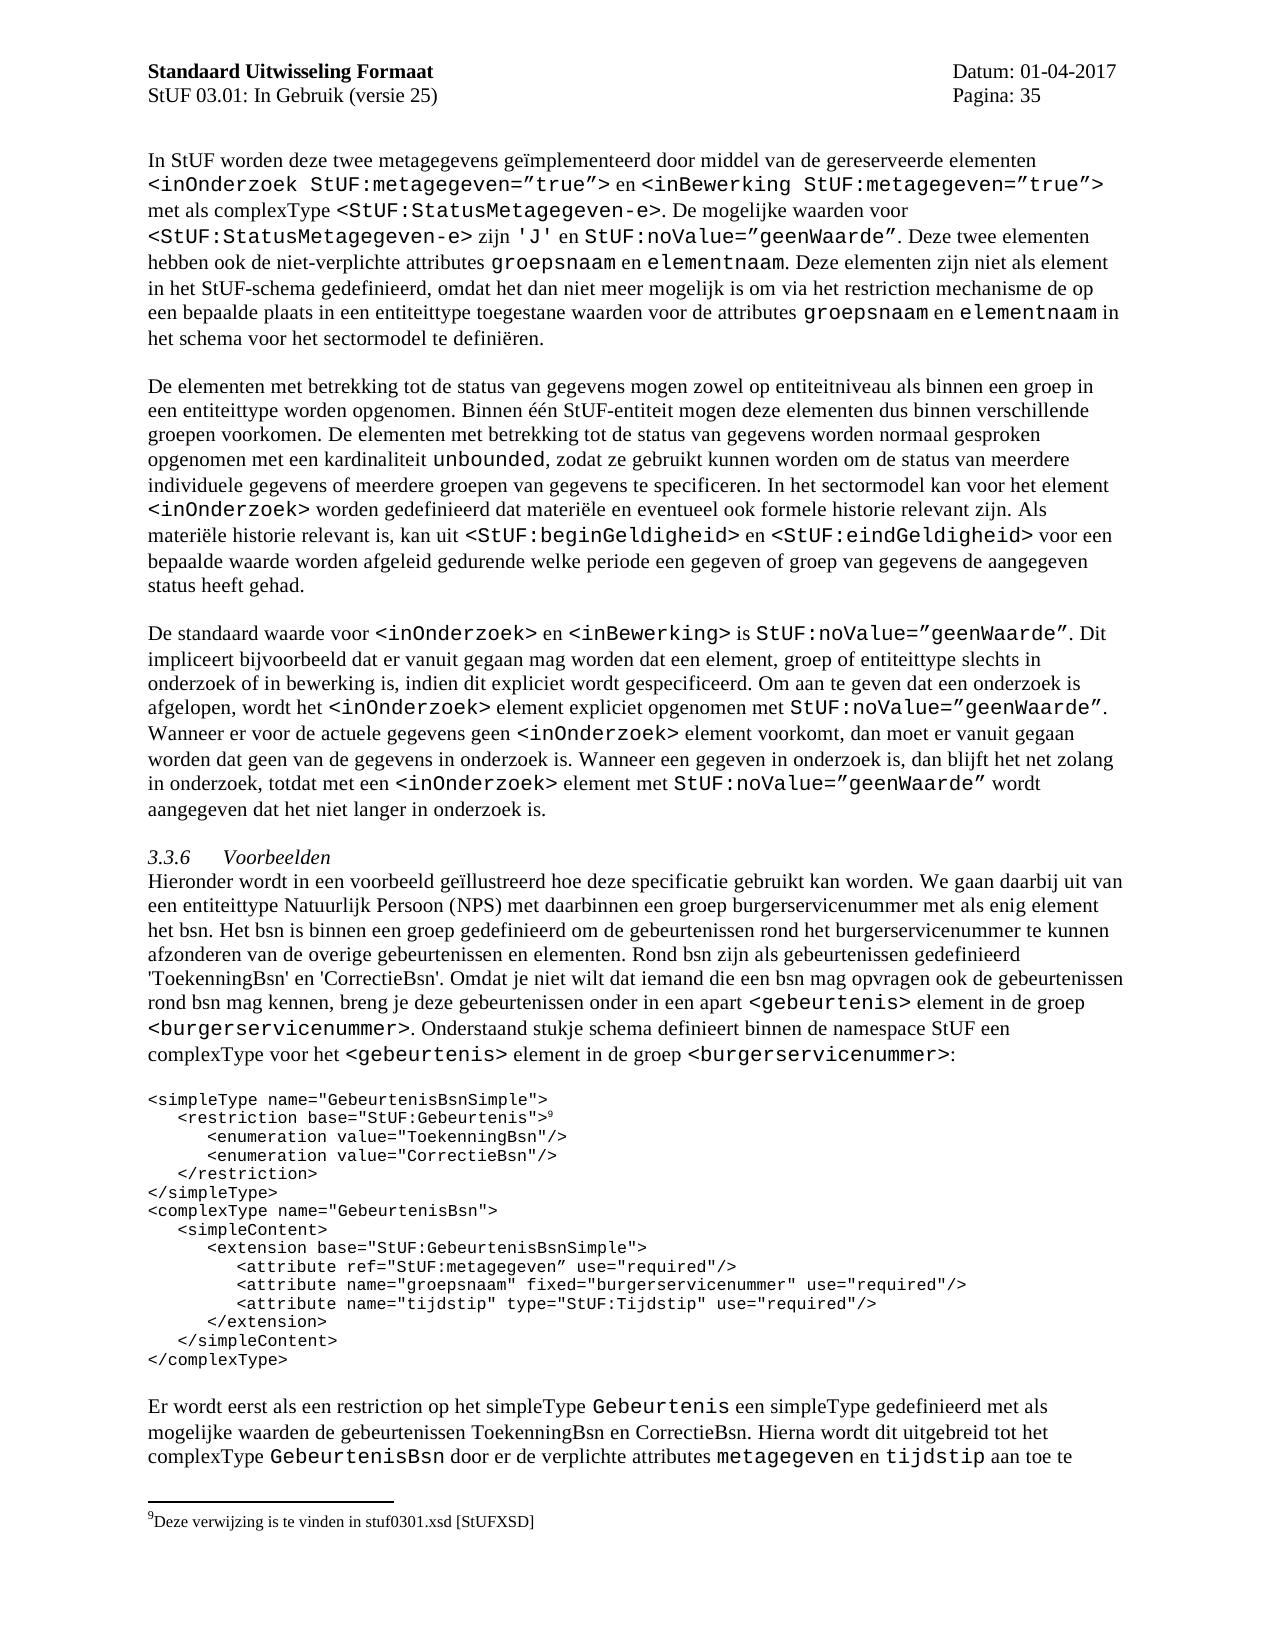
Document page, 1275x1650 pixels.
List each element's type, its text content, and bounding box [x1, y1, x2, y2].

text De elementen met betrekking tot de status van gegevens mogen zowel op entiteitniveau als binnen een groep in een entiteittype worden opgenomen. Binnen één StUF-entiteit mogen deze elementen dus binnen verschillende groepen voorkomen. De elementen met betrekking tot de status van gegevens worden normaal gesproken opgenomen met een kardinaliteit unbounded, zodat ze gebruikt kunnen worden om de status van meerdere individuele gegevens of meerdere groepen van gegevens te specificeren. In het sectormodel kan voor het element <inOnderzoek> worden gedefinieerd dat materiële en eventueel ook formele historie relevant zijn. Als materiële historie relevant is, kan uit <StUF:beginGeldigheid> en <StUF:eindGeldigheid> voor een bepaalde waarde worden afgeleid gedurende welke periode een gegeven of groep van gegevens de aangegeven status heeft gehad. [148, 374, 1127, 597]
subtitle Voorbeelden [148, 845, 1127, 869]
text </restriction> [148, 1166, 1127, 1184]
text </simpleContent> [148, 1333, 1127, 1351]
text <enumeration value="ToekenningBsn"/> [148, 1129, 1127, 1147]
text <attribute ref="StUF:metagegeven” use="required"/> [148, 1259, 1127, 1277]
text <simpleContent> [148, 1222, 1127, 1240]
text <simpleType name="GebeurtenisBsnSimple"> [148, 1092, 1127, 1110]
text <enumeration value="CorrectieBsn"/> [148, 1147, 1127, 1166]
text <extension base="StUF:GebeurtenisBsnSimple"> [148, 1240, 1127, 1259]
text In StUF worden deze twee metagegevens geïmplementeerd door middel van de gereserveerde elementen <inOnderzoek StUF:metagegeven=”true”> en <inBewerking StUF:metagegeven=”true”> met als complexType <StUF:StatusMetagegeven-e>. De mogelijke waarden voor <StUF:StatusMetagegeven-e> zijn 'J' en StUF:noValue=”geenWaarde”. Deze twee elementen hebben ook de niet-verplichte attributes groepsnaam en elementnaam. Deze elementen zijn niet als element in het StUF-schema gedefinieerd, omdat het dan niet meer mogelijk is om via het restriction mechanisme de op een bepaalde plaats in een entiteittype toegestane waarden voor de attributes groepsnaam en elementnaam in het schema voor het sectormodel te definiëren. [148, 148, 1127, 350]
text </complexType> [148, 1351, 1127, 1370]
text </extension> [148, 1314, 1127, 1333]
text Hieronder wordt in een voorbeeld geïllustreerd hoe deze specificatie gebruikt kan worden. We gaan daarbij uit van een entiteittype Natuurlijk Persoon (NPS) met daarbinnen een groep burgerservicenummer met als enig element het bsn. Het bsn is binnen een groep gedefinieerd om de gebeurtenissen rond het burgerservicenummer te kunnen afzonderen van de overige gebeurtenissen en elementen. Rond bsn zijn als gebeurtenissen gedefinieerd 'ToekenningBsn' en 'CorrectieBsn'. Omdat je niet wilt dat iemand die een bsn mag opvragen ook de gebeurtenissen rond bsn mag kennen, breng je deze gebeurtenissen onder in een apart <gebeurtenis> element in de groep <burgerservicenummer>. Onderstaand stukje schema definieert binnen de namespace StUF een complexType voor het <gebeurtenis> element in de groep <burgerservicenummer>: [148, 869, 1127, 1068]
text <attribute name="groepsnaam" fixed="burgerservicenummer" use="required"/> [148, 1277, 1127, 1296]
text Deze verwijzing is te vinden in stuf0301.xsd [StUFXSD] [148, 1508, 1127, 1532]
text <attribute name="tijdstip" type="StUF:Tijdstip" use="required"/> [148, 1296, 1127, 1314]
text <restriction base="StUF:Gebeurtenis"> [148, 1110, 1127, 1129]
text </simpleType> [148, 1184, 1127, 1203]
text De standaard waarde voor <inOnderzoek> en <inBewerking> is StUF:noValue=”geenWaarde”. Dit impliceert bijvoorbeeld dat er vanuit gegaan mag worden dat een element, groep of entiteittype slechts in onderzoek of in bewerking is, indien dit expliciet wordt gespecificeerd. Om aan te geven dat een onderzoek is afgelopen, wordt het <inOnderzoek> element expliciet opgenomen met StUF:noValue=”geenWaarde”. Wanneer er voor de actuele gegevens geen <inOnderzoek> element voorkomt, dan moet er vanuit gegaan worden dat geen van de gegevens in onderzoek is. Wanneer een gegeven in onderzoek is, dan blijft het net zolang in onderzoek, totdat met een <inOnderzoek> element met StUF:noValue=”geenWaarde” wordt aangegeven dat het niet langer in onderzoek is. [148, 621, 1127, 821]
text <complexType name="GebeurtenisBsn"> [148, 1203, 1127, 1222]
text Er wordt eerst als een restriction op het simpleType Gebeurtenis een simpleType gedefinieerd met als mogelijke waarden de gebeurtenissen ToekenningBsn en CorrectieBsn. Hierna wordt dit uitgebreid tot het complexType GebeurtenisBsn door er de verplichte attributes metagegeven en tijdstip aan toe te [148, 1394, 1127, 1470]
